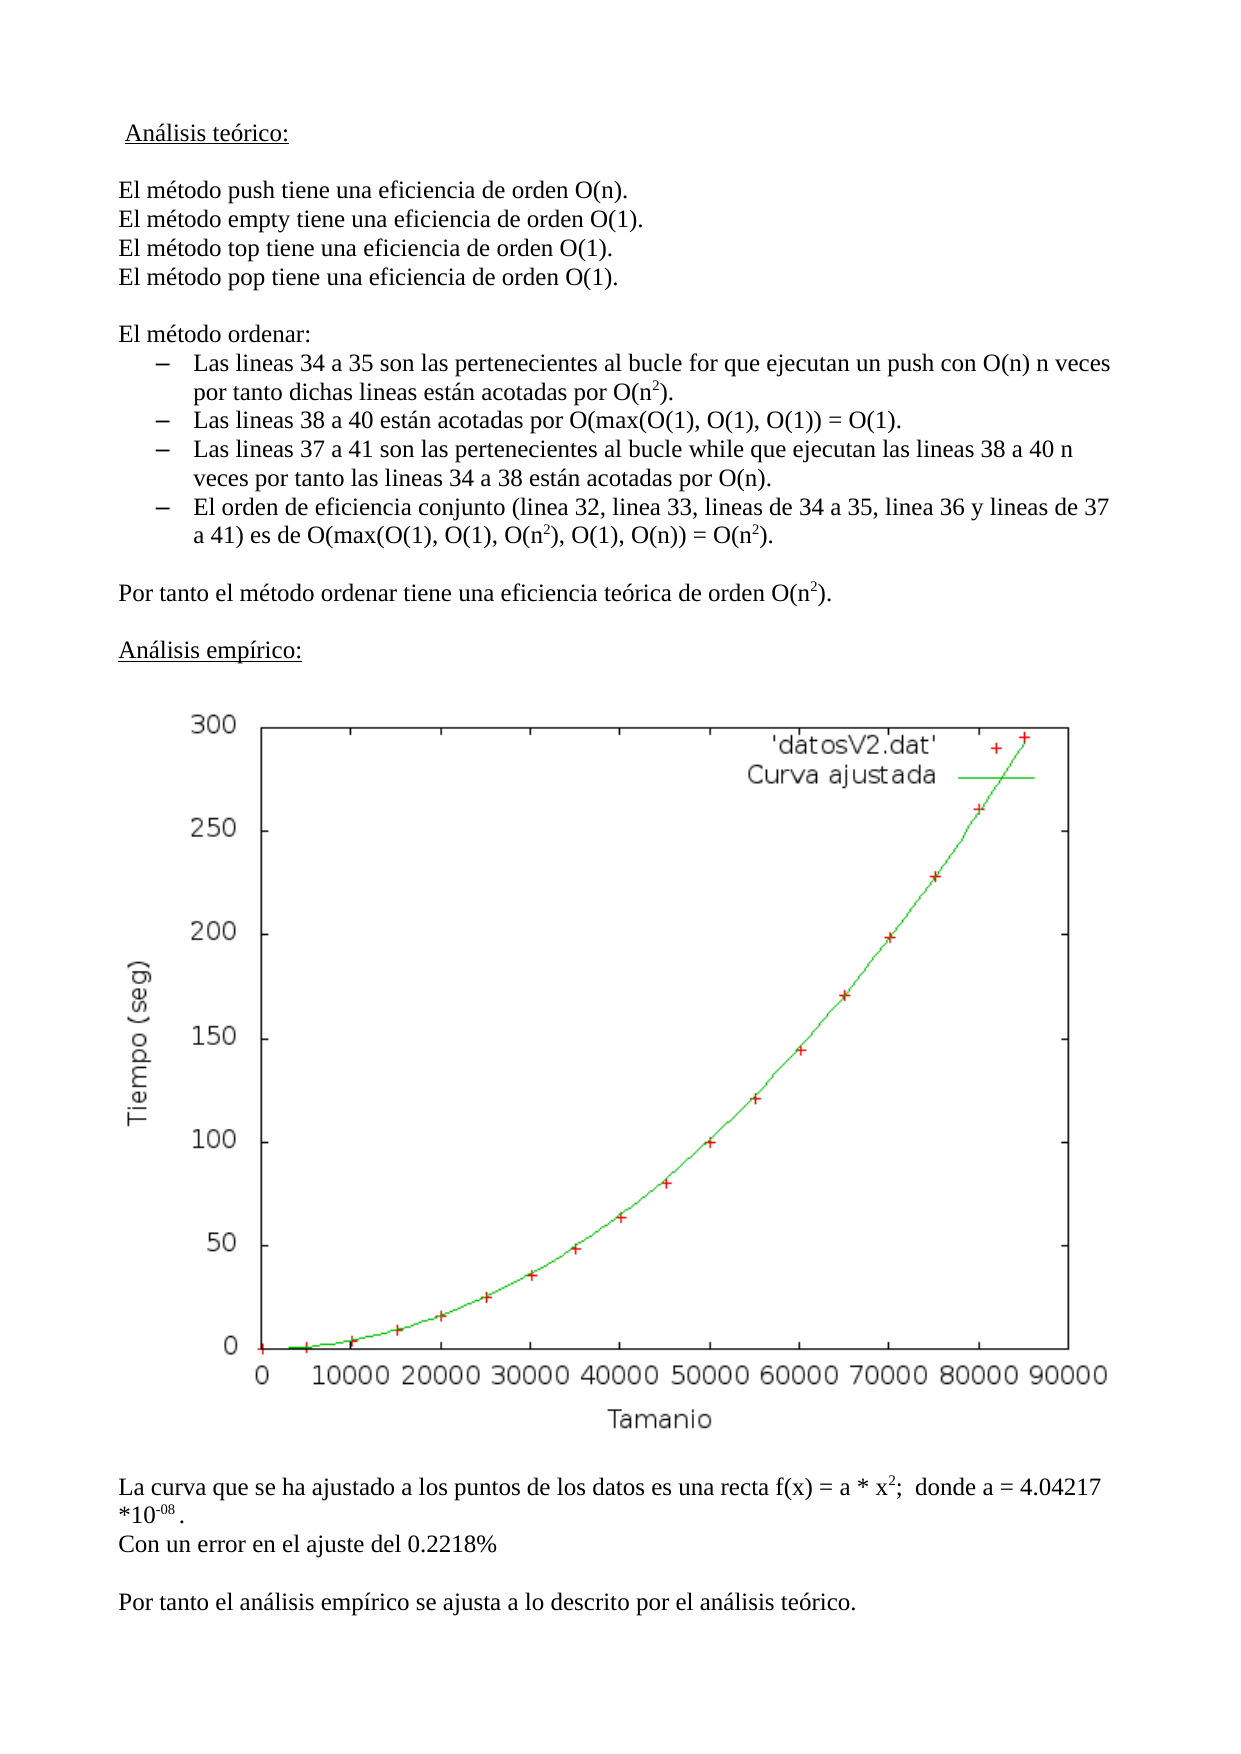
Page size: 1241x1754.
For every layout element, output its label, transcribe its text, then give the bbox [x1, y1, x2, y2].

text Con un error en el ajuste del 0.2218% [118, 1529, 1122, 1558]
list Las lineas 37 a 41 son las pertenecientes al bucle while que ejecutan las lineas 38 a 40 n veces por tanto las lineas 34 a 38 están acotadas por O(n). [156, 434, 1122, 492]
list Las lineas 34 a 35 son las pertenecientes al bucle for que ejecutan un push con O(n) n veces por tanto dichas lineas están acotadas por O(n2). [156, 348, 1122, 406]
text El método top tiene una eficiencia de orden O(1). [118, 233, 1122, 262]
text Análisis teórico: [118, 118, 1122, 147]
text El método ordenar: [118, 319, 1122, 348]
text El método empty tiene una eficiencia de orden O(1). [118, 204, 1122, 233]
text Por tanto el análisis empírico se ajusta a lo descrito por el análisis teórico. [118, 1587, 1122, 1616]
text El método pop tiene una eficiencia de orden O(1). [118, 262, 1122, 291]
text Por tanto el método ordenar tiene una eficiencia teórica de orden O(n2). [118, 578, 1122, 607]
picture [120, 693, 1121, 1444]
list Las lineas 38 a 40 están acotadas por O(max(O(1), O(1), O(1)) = O(1). [156, 406, 1122, 434]
text Análisis empírico: [118, 636, 1122, 664]
text El método push tiene una eficiencia de orden O(n). [118, 176, 1122, 204]
text La curva que se ha ajustado a los puntos de los datos es una recta f(x) = a * x2; donde a = 4.04217 *10-08 . [118, 1472, 1122, 1529]
list El orden de eficiencia conjunto (linea 32, linea 33, lineas de 34 a 35, linea 36 y lineas de 37 a 41) es de O(max(O(1), O(1), O(n2), O(1), O(n)) = O(n2). [156, 492, 1122, 549]
